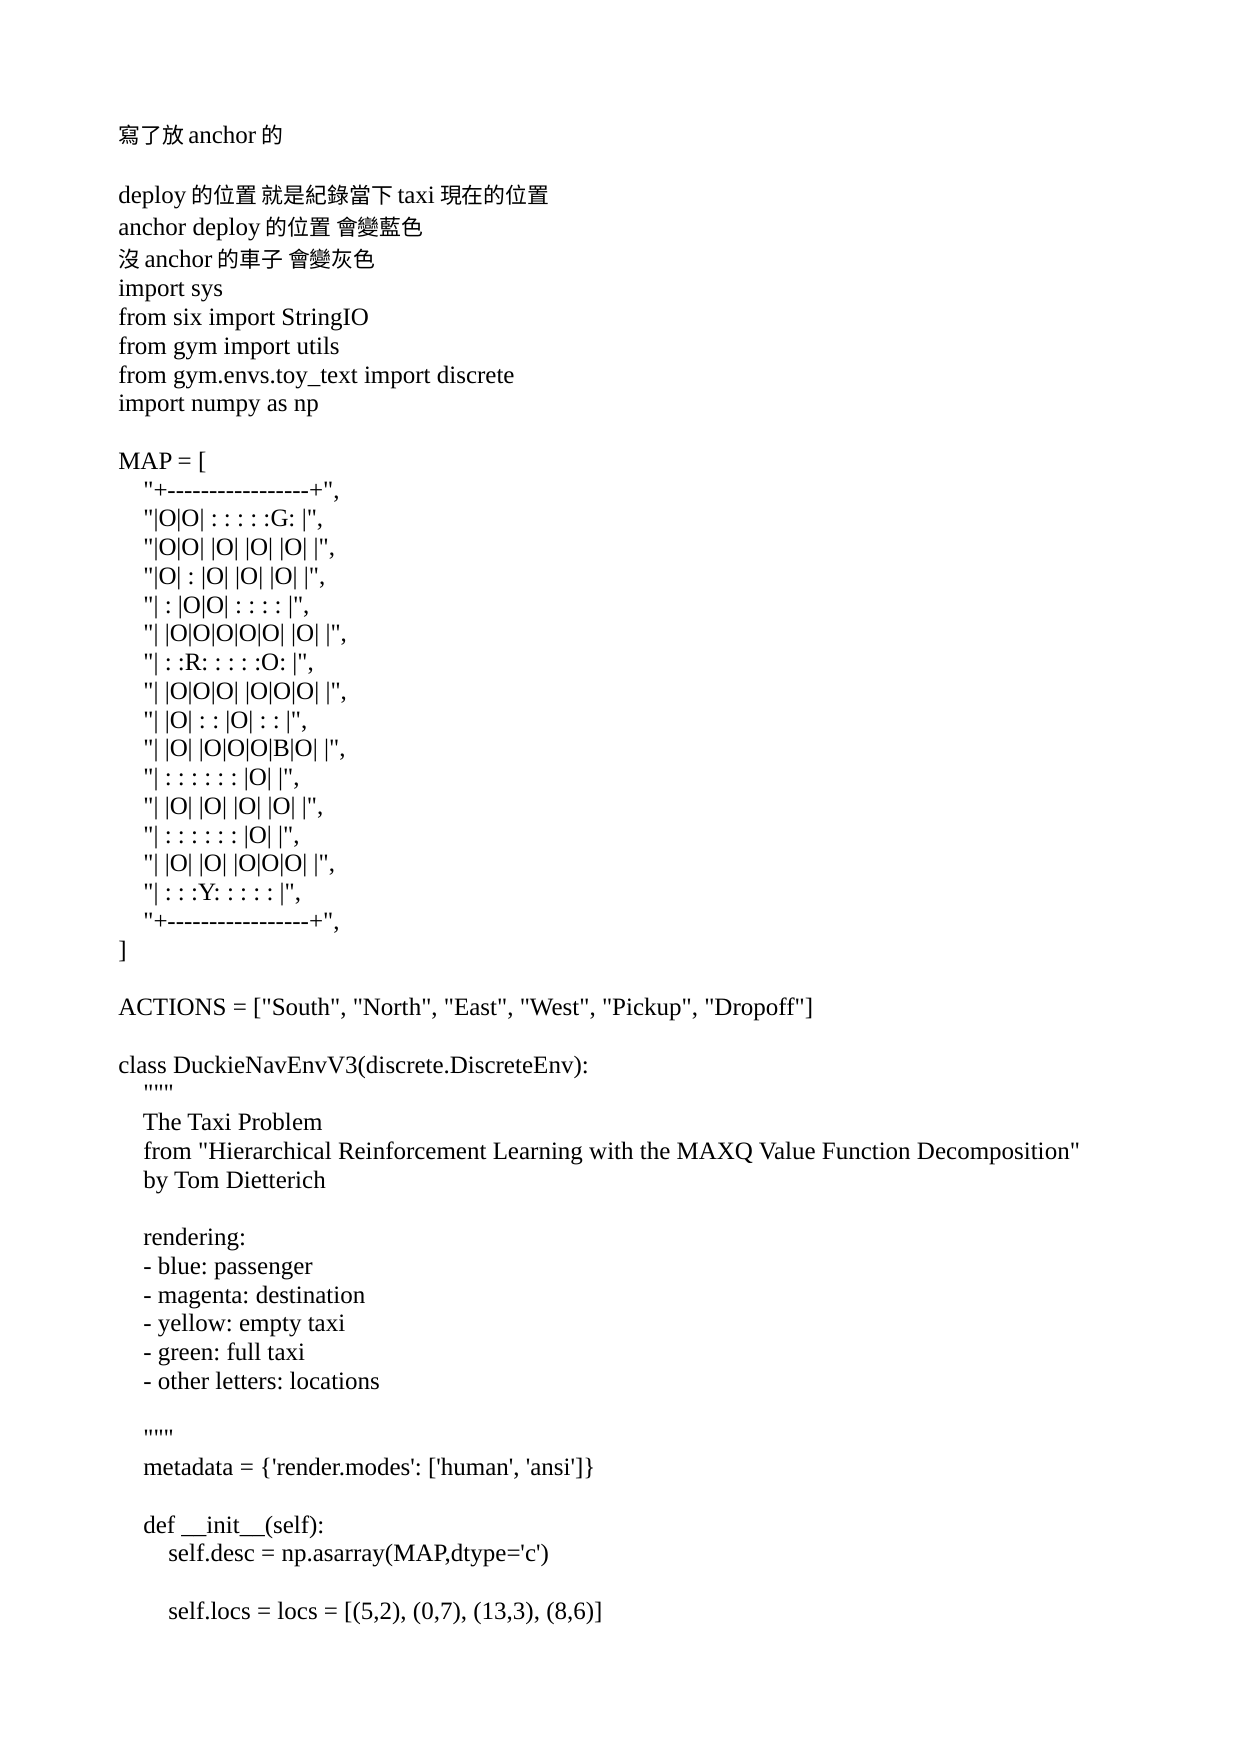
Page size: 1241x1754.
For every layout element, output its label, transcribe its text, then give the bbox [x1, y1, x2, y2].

text "| |O| : : |O| : : |", [118, 705, 1122, 733]
text - green: full taxi [118, 1337, 1122, 1366]
text metadata = {'render.modes': ['human', 'ansi']} [118, 1452, 1122, 1481]
text from "Hierarchical Reinforcement Learning with the MAXQ Value Function Decomposition" [118, 1136, 1122, 1165]
text "| |O|O|O|O|O| |O| |", [118, 618, 1122, 647]
text self.locs = locs = [(5,2), (0,7), (13,3), (8,6)] [118, 1596, 1122, 1625]
text "| |O| |O| |O|O|O| |", [118, 848, 1122, 877]
text ACTIONS = ["South", "North", "East", "West", "Pickup", "Dropoff"] [118, 992, 1122, 1021]
text def __init__(self): [118, 1510, 1122, 1538]
text MAP = [ [118, 446, 1122, 475]
text import sys [118, 273, 1122, 302]
text - yellow: empty taxi [118, 1308, 1122, 1337]
text anchor deploy的位置 會變藍色 [118, 210, 1122, 242]
text """ [118, 1423, 1122, 1452]
text ] [118, 935, 1122, 963]
text "+-----------------+", [118, 475, 1122, 503]
text "| : |O|O| : : : : |", [118, 590, 1122, 618]
text "| : : : : : : |O| |", [118, 762, 1122, 791]
text "|O|O| |O| |O| |O| |", [118, 532, 1122, 561]
text "| : : :Y: : : : : |", [118, 877, 1122, 906]
text - other letters: locations [118, 1366, 1122, 1395]
text "| : :R: : : : :O: |", [118, 647, 1122, 676]
text - magenta: destination [118, 1280, 1122, 1308]
text self.desc = np.asarray(MAP,dtype='c') [118, 1538, 1122, 1567]
text import numpy as np [118, 388, 1122, 417]
text "| |O| |O|O|O|B|O| |", [118, 733, 1122, 762]
text "| |O|O|O| |O|O|O| |", [118, 676, 1122, 705]
text 寫了放anchor的 [118, 118, 1122, 150]
text """ [118, 1078, 1122, 1107]
text "+-----------------+", [118, 906, 1122, 935]
text from gym import utils [118, 331, 1122, 360]
text from gym.envs.toy_text import discrete [118, 360, 1122, 388]
text - blue: passenger [118, 1251, 1122, 1280]
text class DuckieNavEnvV3(discrete.DiscreteEnv): [118, 1050, 1122, 1078]
text The Taxi Problem [118, 1107, 1122, 1136]
text rendering: [118, 1222, 1122, 1251]
text from six import StringIO [118, 302, 1122, 331]
text "| |O| |O| |O| |O| |", [118, 791, 1122, 820]
text deploy的位置 就是紀錄當下taxi現在的位置 [118, 178, 1122, 210]
text "|O|O| : : : : :G: |", [118, 503, 1122, 532]
text 沒anchor的車子 會變灰色 [118, 242, 1122, 273]
text "|O| : |O| |O| |O| |", [118, 561, 1122, 590]
text "| : : : : : : |O| |", [118, 820, 1122, 848]
text by Tom Dietterich [118, 1165, 1122, 1193]
